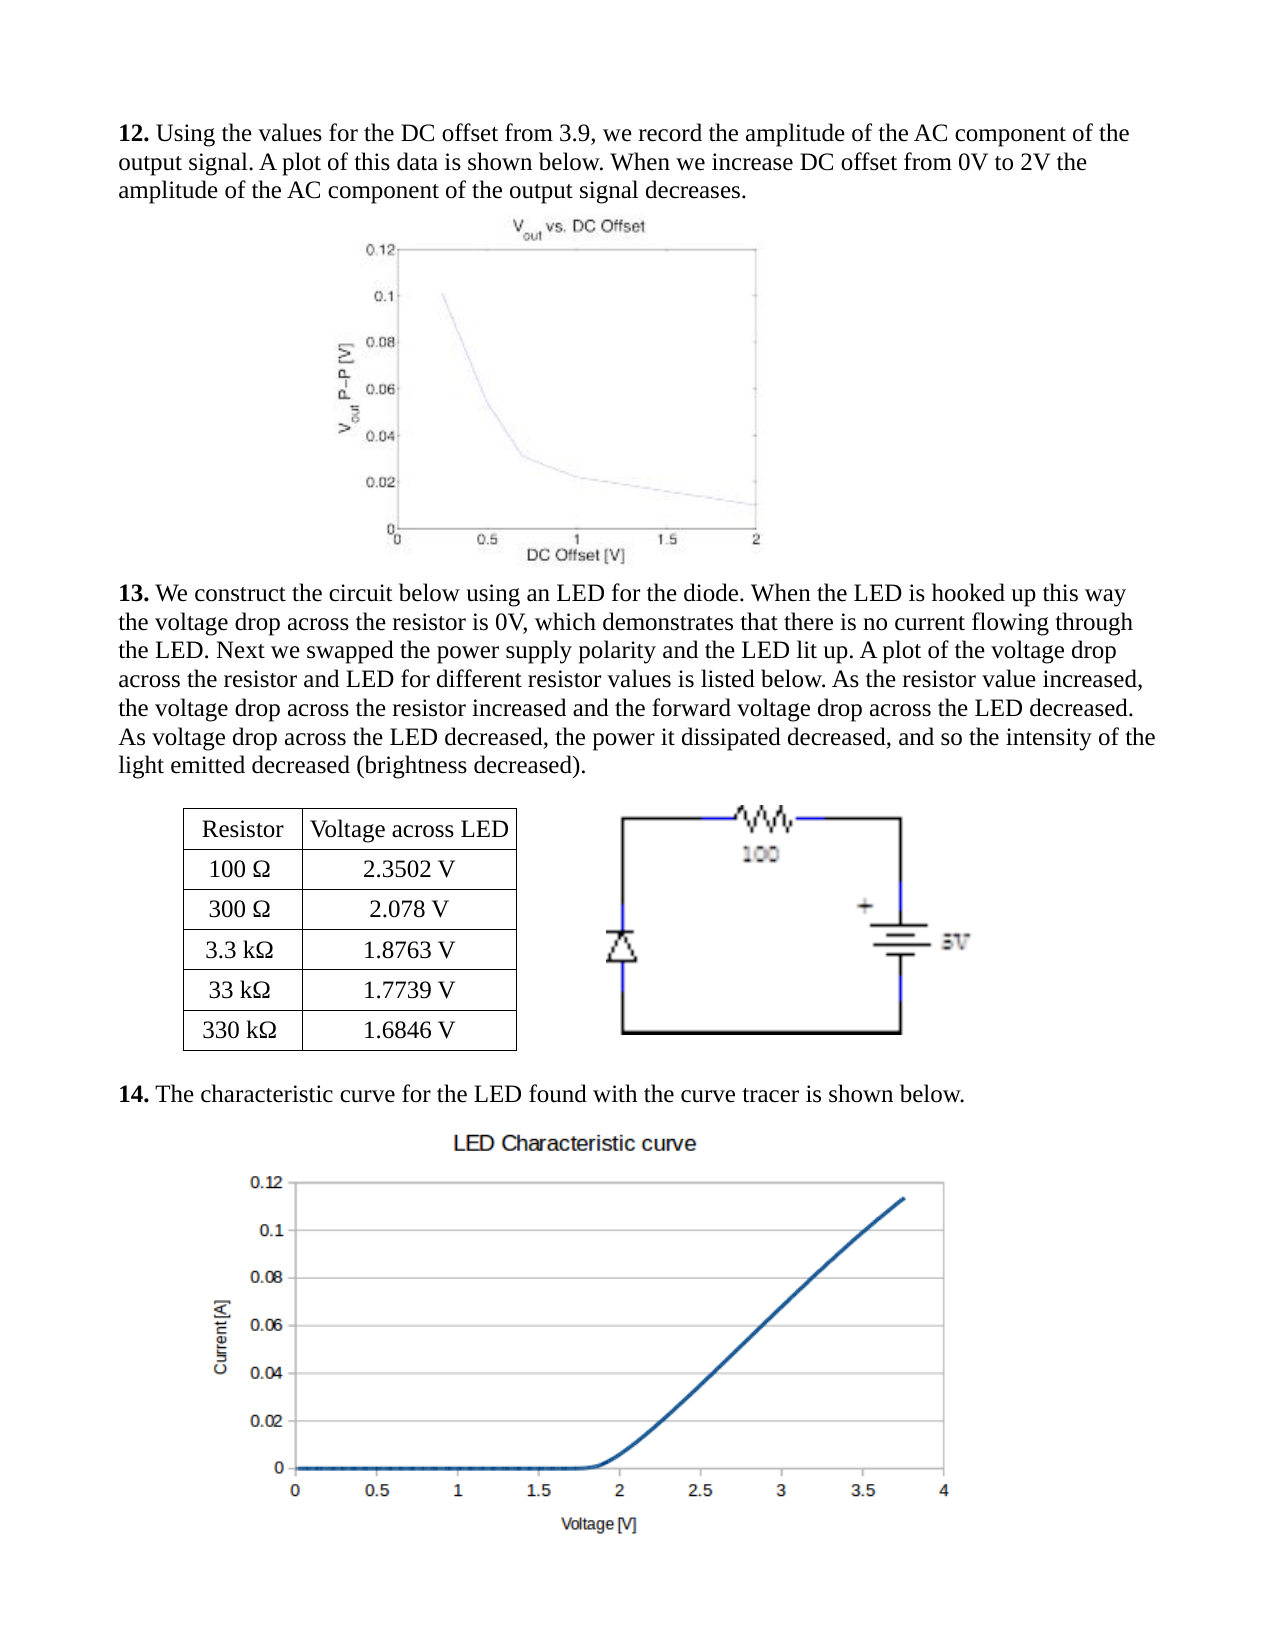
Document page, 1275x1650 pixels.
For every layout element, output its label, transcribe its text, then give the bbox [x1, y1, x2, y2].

table_cell 2.078 V [303, 890, 516, 929]
text 13. We construct the circuit below using an LED for the diode. When the LED is hooked up this way the voltage drop across the resistor is 0V, which demonstrates that there is no current flowing through the LED. Next we swapped the power supply polarity and the LED lit up. A plot of the voltage drop across the resistor and LED for different resistor values is listed below. As the resistor value increased, the voltage drop across the resistor increased and the forward voltage drop across the LED decreased. As voltage drop across the LED decreased, the power it dissipated decreased, and so the intensity of the light emitted decreased (brightness decreased). [118, 578, 1157, 779]
table_cell 2.3502 V [303, 850, 516, 889]
table_cell 1.8763 V [303, 930, 516, 969]
table_cell 100 Ω [184, 850, 302, 889]
picture [321, 215, 778, 574]
picture [606, 805, 984, 1035]
picture [197, 1127, 958, 1539]
table_header Voltage across LED [303, 809, 516, 848]
text 14. The characteristic curve for the LED found with the curve tracer is shown below. [118, 1079, 1157, 1108]
table_header Resistor [184, 809, 302, 848]
table_cell 33 kΩ [184, 970, 302, 1010]
table_cell 1.6846 V [303, 1011, 516, 1050]
text 12. Using the values for the DC offset from 3.9, we record the amplitude of the AC component of the output signal. A plot of this data is shown below. When we increase DC offset from 0V to 2V the amplitude of the AC component of the output signal decreases. [118, 118, 1157, 204]
table_cell 300 Ω [184, 890, 302, 929]
table_cell 330 kΩ [184, 1011, 302, 1050]
table_cell 3.3 kΩ [184, 930, 302, 969]
table_cell 1.7739 V [303, 970, 516, 1010]
